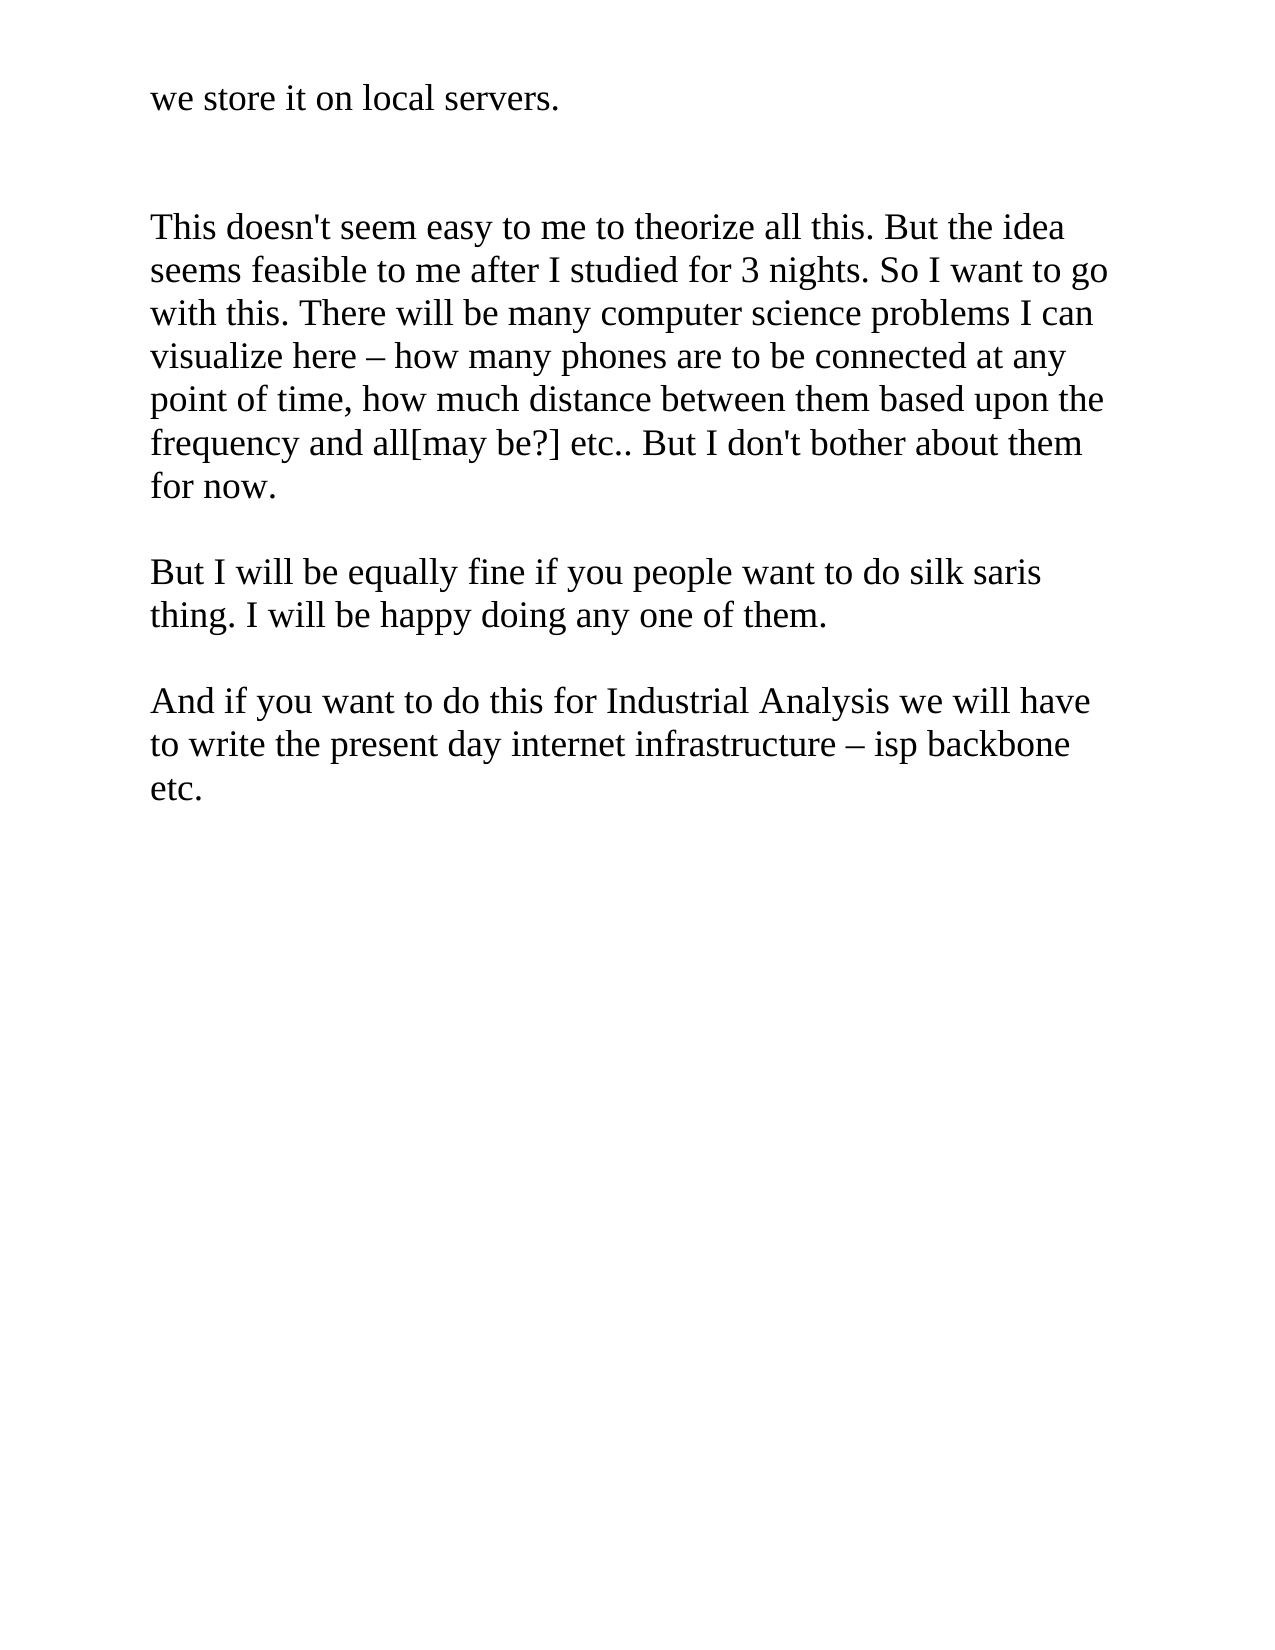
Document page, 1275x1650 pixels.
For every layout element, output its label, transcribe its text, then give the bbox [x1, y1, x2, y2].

text we store it on local servers. [150, 75, 1125, 118]
text This doesn't seem easy to me to theorize all this. But the idea seems feasible to me after I studied for 3 nights. So I want to go with this. There will be many computer science problems I can visualize here – how many phones are to be connected at any point of time, how much distance between them based upon the frequency and all[may be?] etc.. But I don't bother about them for now. [150, 204, 1125, 506]
text And if you want to do this for Industrial Analysis we will have to write the present day internet infrastructure – isp backbone etc. [150, 679, 1125, 808]
text But I will be equally fine if you people want to do silk saris thing. I will be happy doing any one of them. [150, 549, 1125, 636]
